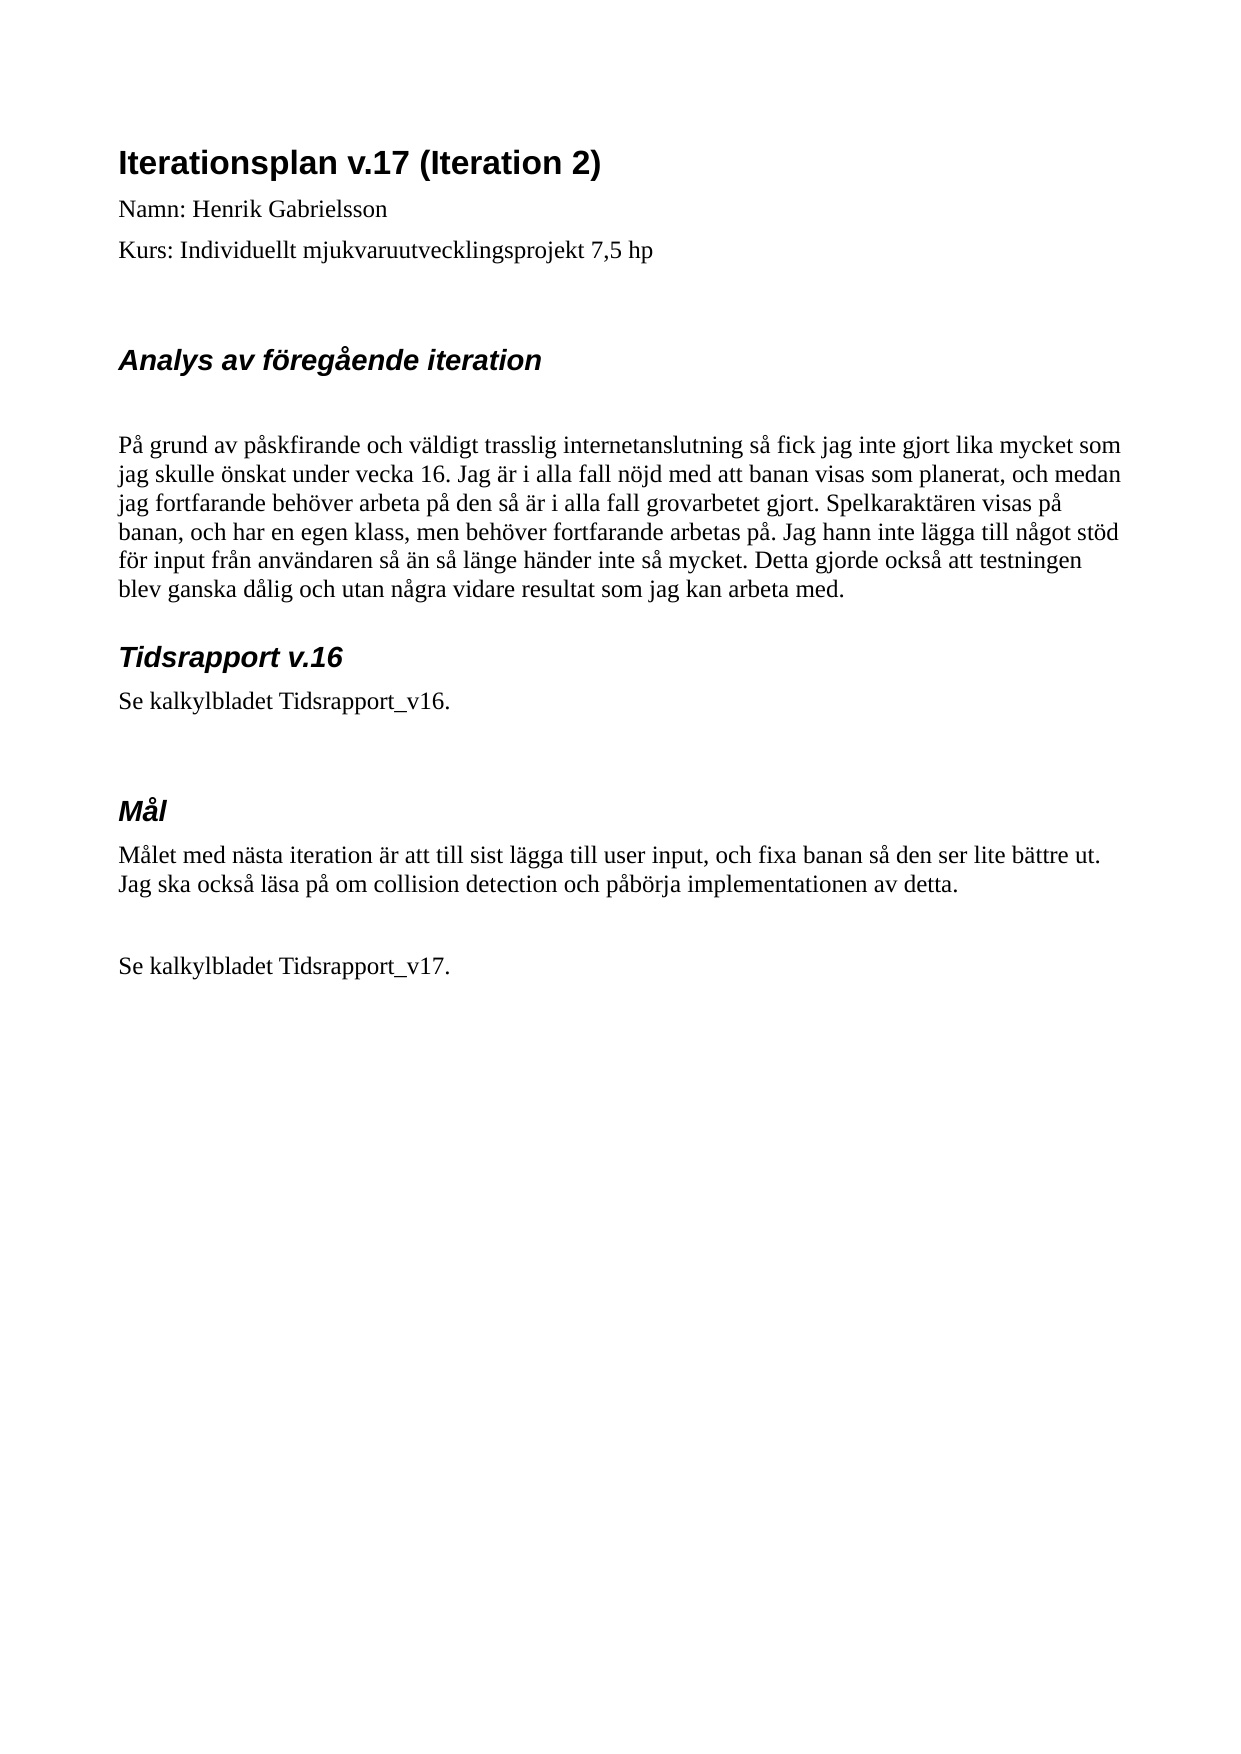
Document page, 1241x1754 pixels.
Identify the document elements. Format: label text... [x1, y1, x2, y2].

text Se kalkylbladet Tidsrapport_v17. [118, 951, 1122, 980]
text Målet med nästa iteration är att till sist lägga till user input, och fixa banan så den ser lite bättre ut. Jag ska också läsa på om collision detection och påbörja implementationen av detta. [118, 840, 1122, 897]
text Namn: Henrik Gabrielsson [118, 194, 1122, 223]
text På grund av påskfirande och väldigt trasslig internetanslutning så fick jag inte gjort lika mycket som jag skulle önskat under vecka 16. Jag är i alla fall nöjd med att banan visas som planerat, och medan jag fortfarande behöver arbeta på den så är i alla fall grovarbetet gjort. Spelkaraktären visas på banan, och har en egen klass, men behöver fortfarande arbetas på. Jag hann inte lägga till något stöd för input från användaren så än så länge händer inte så mycket. Detta gjorde också att testningen blev ganska dålig och utan några vidare resultat som jag kan arbeta med. [118, 430, 1122, 603]
text Kurs: Individuellt mjukvaruutvecklingsprojekt 7,5 hp [118, 236, 1122, 264]
subtitle Tidsrapport v.16 [118, 640, 1122, 674]
subtitle Analys av föregående iteration [118, 343, 1122, 377]
subtitle Iterationsplan v.17 (Iteration 2) [118, 143, 1122, 182]
subtitle Mål [118, 794, 1122, 827]
text Se kalkylbladet Tidsrapport_v16. [118, 686, 1122, 715]
